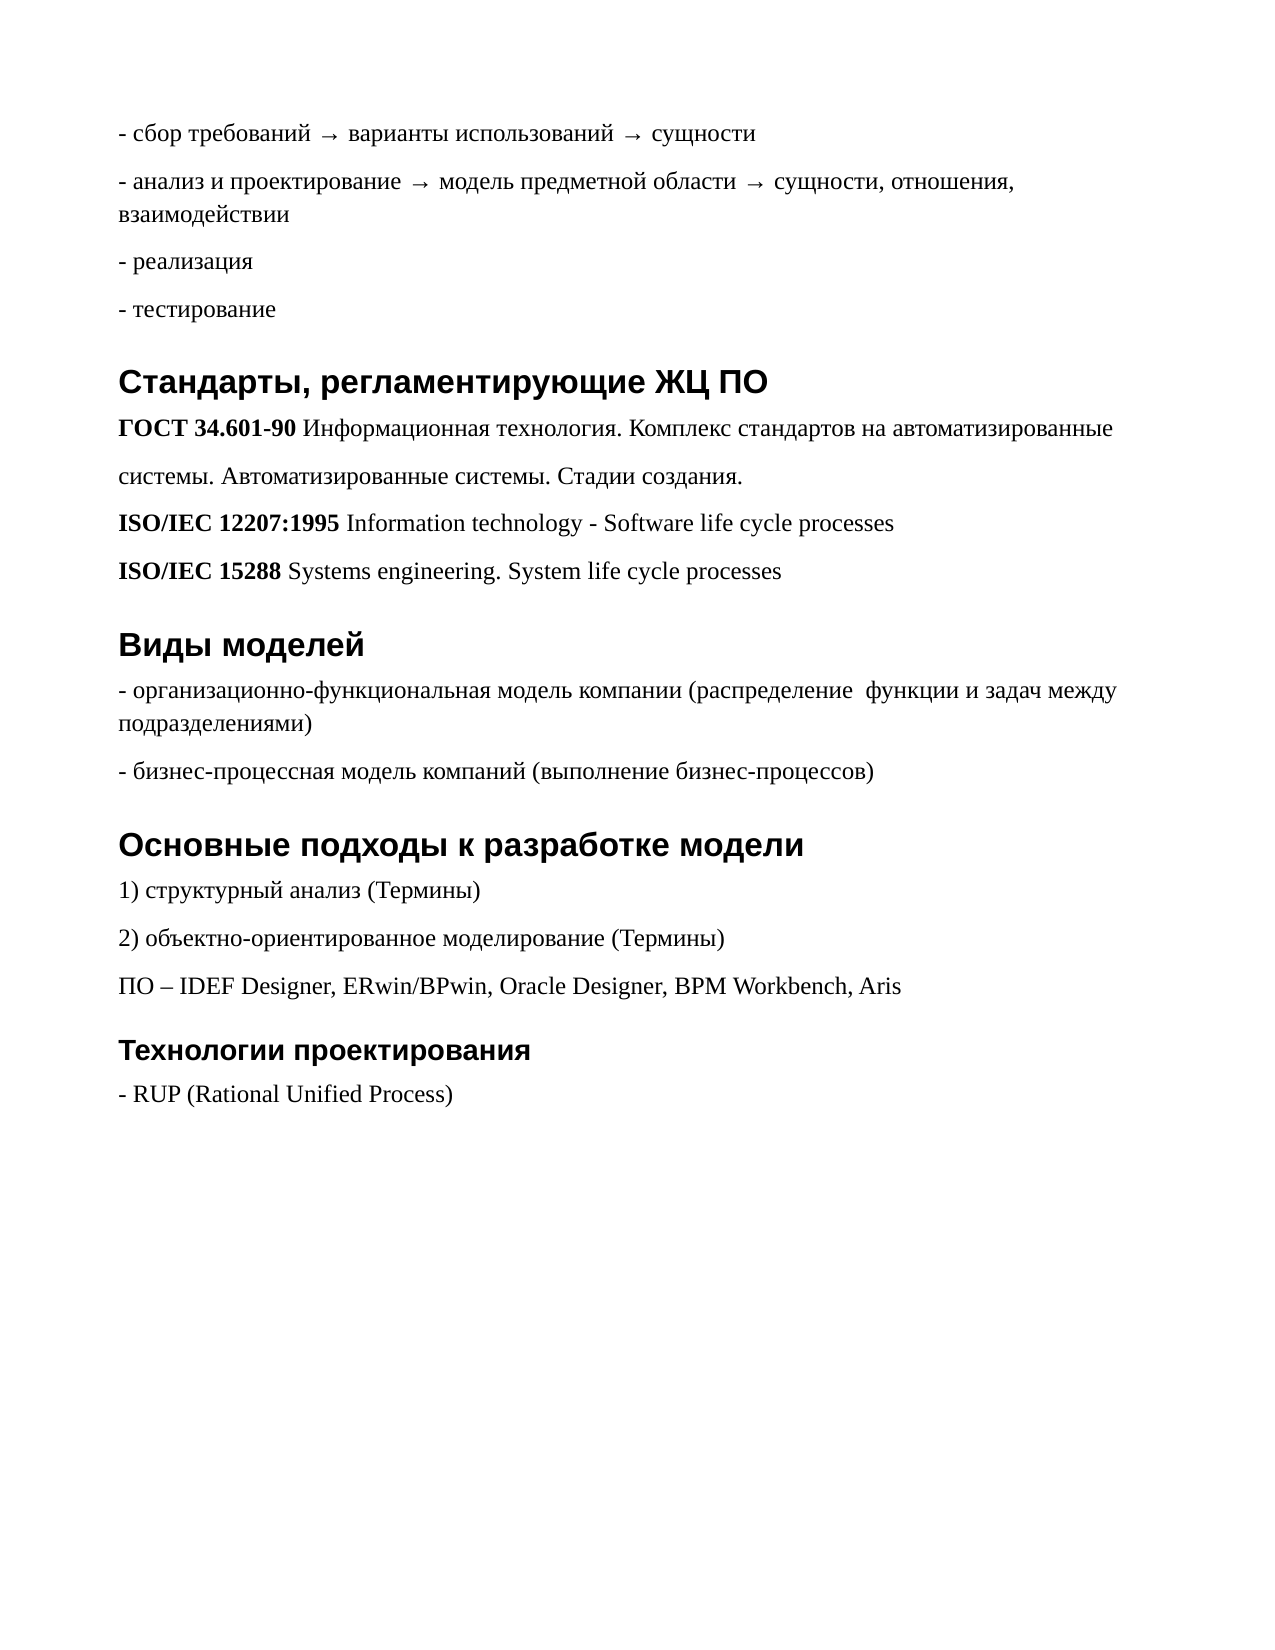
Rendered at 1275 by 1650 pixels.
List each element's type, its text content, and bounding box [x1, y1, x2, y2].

text - реализация [118, 246, 1157, 275]
text - бизнес-процессная модель компаний (выполнение бизнес-процессов) [118, 756, 1157, 785]
text 2) объектно-ориентированное моделирование (Термины) [118, 923, 1157, 952]
text системы. Автоматизированные системы. Стадии создания. [118, 461, 1157, 490]
subtitle Стандарты, регламентирующие ЖЦ ПО [118, 362, 1157, 401]
text - RUP (Rational Unified Process) [118, 1079, 1157, 1108]
text ПО – IDEF Designer, ERwin/BPwin, Oracle Designer, BPM Workbench, Aris [118, 971, 1157, 999]
subtitle Основные подходы к разработке модели [118, 824, 1157, 863]
subtitle Виды моделей [118, 624, 1157, 663]
text 1) структурный анализ (Термины) [118, 876, 1157, 904]
text ISO/IEC 15288 Systems engineering. System life cycle processes [118, 556, 1157, 585]
text ISO/IEC 12207:1995 Information technology - Software life cycle processes [118, 508, 1157, 537]
text - анализ и проектирование → модель предметной области → сущности, отношения, взаимодействии [118, 166, 1157, 227]
text - организационно-функциональная модель компании (распределение функции и задач между подразделениями) [118, 676, 1157, 737]
subtitle Технологии проектирования [118, 1033, 1157, 1066]
text ГОСТ 34.601-90 Информационная технология. Комплекс стандартов на автоматизированные [118, 413, 1157, 442]
text - тестирование [118, 294, 1157, 323]
text - сбор требований → варианты использований → сущности [118, 118, 1157, 147]
